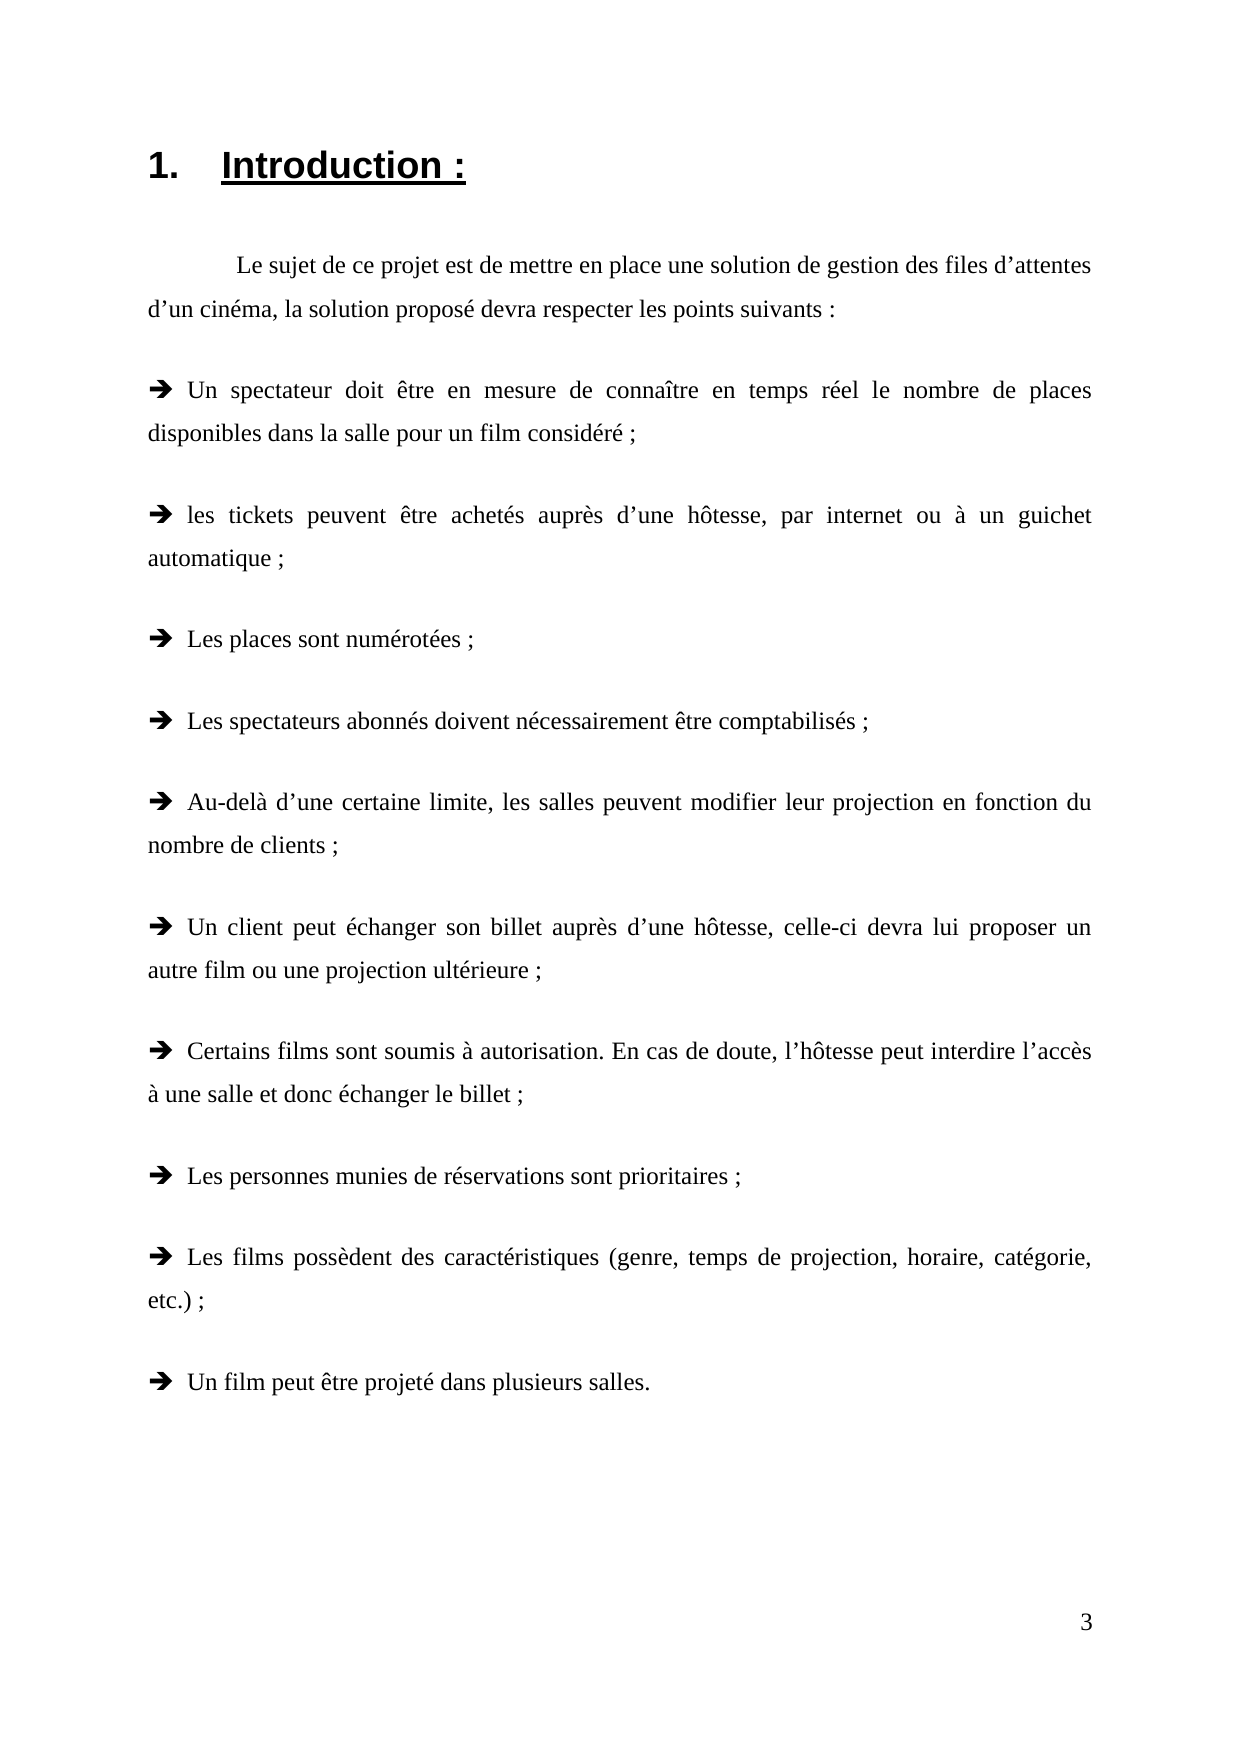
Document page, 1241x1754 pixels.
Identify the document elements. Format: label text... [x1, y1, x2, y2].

list Les films possèdent des caractéristiques (genre, temps de projection, horaire, catégorie, etc.) ; [148, 1242, 1093, 1314]
list Certains films sont soumis à autorisation. En cas de doute, l’hôtesse peut interdire l’accès à une salle et donc échanger le billet ; [148, 1036, 1093, 1108]
list Un film peut être projeté dans plusieurs salles. [148, 1367, 1093, 1396]
subtitle Introduction : [148, 143, 1063, 187]
text Le sujet de ce projet est de mettre en place une solution de gestion des files d’attentes d’un cinéma, la solution proposé devra respecter les points suivants : [148, 251, 1093, 322]
list Les places sont numérotées ; [148, 624, 1093, 653]
list Un spectateur doit être en mesure de connaître en temps réel le nombre de places disponibles dans la salle pour un film considéré ; [148, 375, 1093, 447]
list Les personnes munies de réservations sont prioritaires ; [148, 1161, 1093, 1190]
list Les spectateurs abonnés doivent nécessairement être comptabilisés ; [148, 706, 1093, 734]
list les tickets peuvent être achetés auprès d’une hôtesse, par internet ou à un guichet automatique ; [148, 500, 1093, 572]
list Un client peut échanger son billet auprès d’une hôtesse, celle-ci devra lui proposer un autre film ou une projection ultérieure ; [148, 912, 1093, 984]
list Au-delà d’une certaine limite, les salles peuvent modifier leur projection en fonction du nombre de clients ; [148, 787, 1093, 859]
